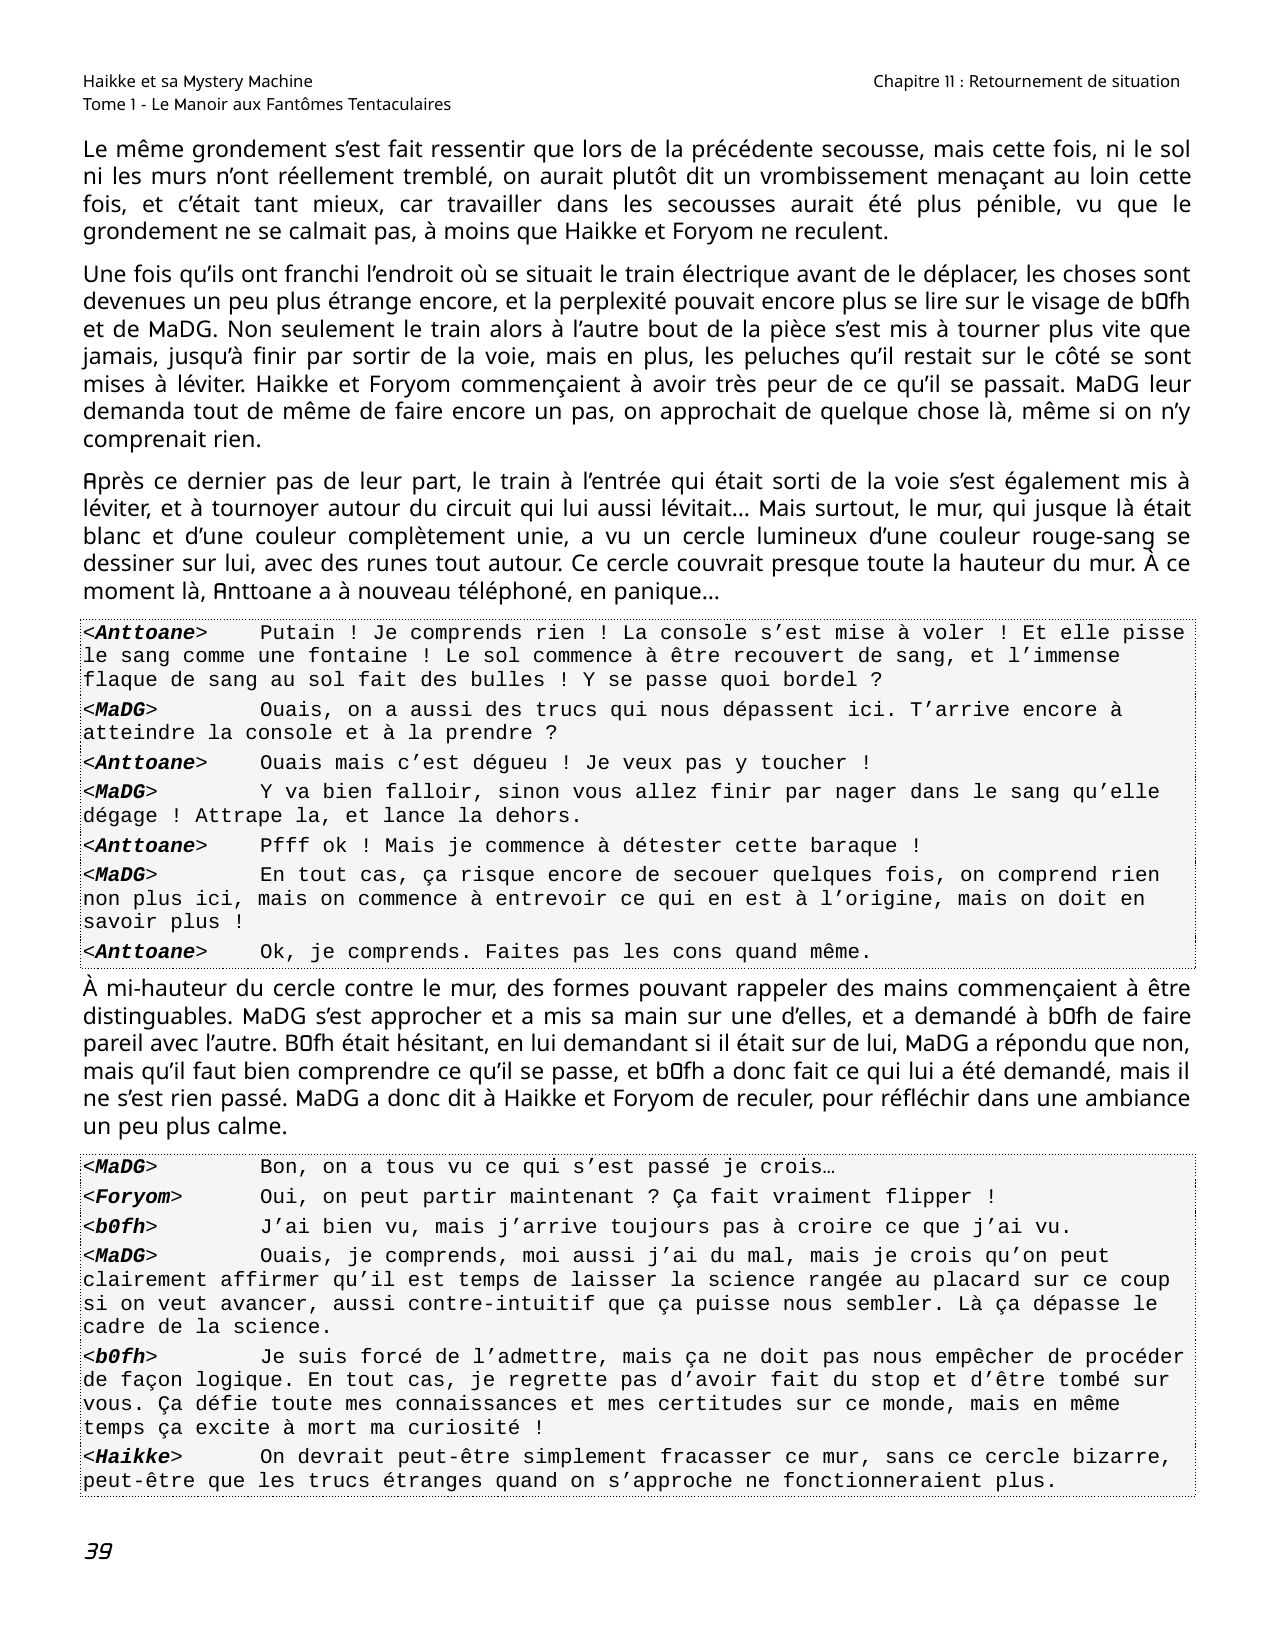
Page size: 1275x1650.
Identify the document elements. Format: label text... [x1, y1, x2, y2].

text <MaDG> Ouais, je comprends, moi aussi j’ai du mal, mais je crois qu’on peut clairement affirmer qu’il est temps de laisser la science rangée au placard sur ce coup si on veut avancer, aussi contre-intuitif que ça puisse nous sembler. Là ça dépasse le cadre de la science. [80, 1242, 1195, 1340]
text <MaDG> En tout cas, ça risque encore de secouer quelques fois, on comprend rien non plus ici, mais on commence à entrevoir ce qui en est à l’origine, mais on doit en savoir plus ! [80, 861, 1195, 935]
text <MaDG> Y va bien falloir, sinon vous allez finir par nager dans le sang qu’elle dégage ! Attrape la, et lance la dehors. [80, 778, 1195, 829]
text <Anttoane> Ok, je comprends. Faites pas les cons quand même. [80, 938, 1195, 968]
text <MaDG> Bon, on a tous vu ce qui s’est passé je crois… [80, 1153, 1195, 1180]
text Une fois qu’ils ont franchi l’endroit où se situait le train électrique avant de le déplacer, les choses sont devenues un peu plus étrange encore, et la perplexité pouvait encore plus se lire sur le visage de b0fh et de MaDG. Non seulement le train alors à l’autre bout de la pièce s’est mis à tourner plus vite que jamais, jusqu’à finir par sortir de la voie, mais en plus, les peluches qu’il restait sur le côté se sont mises à léviter. Haikke et Foryom commençaient à avoir très peur de ce qu’il se passait. MaDG leur demanda tout de même de faire encore un pas, on approchait de quelque chose là, même si on n’y comprenait rien. [83, 259, 1192, 452]
text <Anttoane> Ouais mais c’est dégueu ! Je veux pas y toucher ! [80, 749, 1195, 776]
text <MaDG> Ouais, on a aussi des trucs qui nous dépassent ici. T’arrive encore à atteindre la console et à la prendre ? [80, 696, 1195, 746]
text <Haikke> On devrait peut-être simplement fracasser ce mur, sans ce cercle bizarre, peut-être que les trucs étranges quand on s’approche ne fonctionneraient plus. [80, 1443, 1195, 1497]
text Après ce dernier pas de leur part, le train à l’entrée qui était sorti de la voie s’est également mis à léviter, et à tournoyer autour du circuit qui lui aussi lévitait… Mais surtout, le mur, qui jusque là était blanc et d’une couleur complètement unie, a vu un cercle lumineux d’une couleur rouge-sang se dessiner sur lui, avec des runes tout autour. Ce cercle couvrait presque toute la hauteur du mur. À ce moment là, Anttoane a à nouveau téléphoné, en panique… [83, 466, 1192, 604]
text <Anttoane> Putain ! Je comprends rien ! La console s’est mise à voler ! Et elle pisse le sang comme une fontaine ! Le sol commence à être recouvert de sang, et l’immense flaque de sang au sol fait des bulles ! Y se passe quoi bordel ? [80, 619, 1195, 693]
text <b0fh> Je suis forcé de l’admettre, mais ça ne doit pas nous empêcher de procéder de façon logique. En tout cas, je regrette pas d’avoir fait du stop et d’être tombé sur vous. Ça défie toute mes connaissances et mes certitudes sur ce monde, mais en même temps ça excite à mort ma curiosité ! [80, 1343, 1195, 1440]
text <Anttoane> Pfff ok ! Mais je commence à détester cette baraque ! [80, 832, 1195, 858]
text <b0fh> J’ai bien vu, mais j’arrive toujours pas à croire ce que j’ai vu. [80, 1213, 1195, 1239]
text À mi-hauteur du cercle contre le mur, des formes pouvant rappeler des mains commençaient à être distinguables. MaDG s’est approcher et a mis sa main sur une d’elles, et a demandé à b0fh de faire pareil avec l’autre. B0fh était hésitant, en lui demandant si il était sur de lui, MaDG a répondu que non, mais qu’il faut bien comprendre ce qu’il se passe, et b0fh a donc fait ce qui lui a été demandé, mais il ne s’est rien passé. MaDG a donc dit à Haikke et Foryom de reculer, pour réfléchir dans une ambiance un peu plus calme. [83, 974, 1192, 1139]
text <Foryom> Oui, on peut partir maintenant ? Ça fait vraiment flipper ! [80, 1183, 1195, 1210]
text Le même grondement s’est fait ressentir que lors de la précédente secousse, mais cette fois, ni le sol ni les murs n’ont réellement tremblé, on aurait plutôt dit un vrombissement menaçant au loin cette fois, et c’était tant mieux, car travailler dans les secousses aurait été plus pénible, vu que le grondement ne se calmait pas, à moins que Haikke et Foryom ne reculent. [83, 134, 1192, 244]
